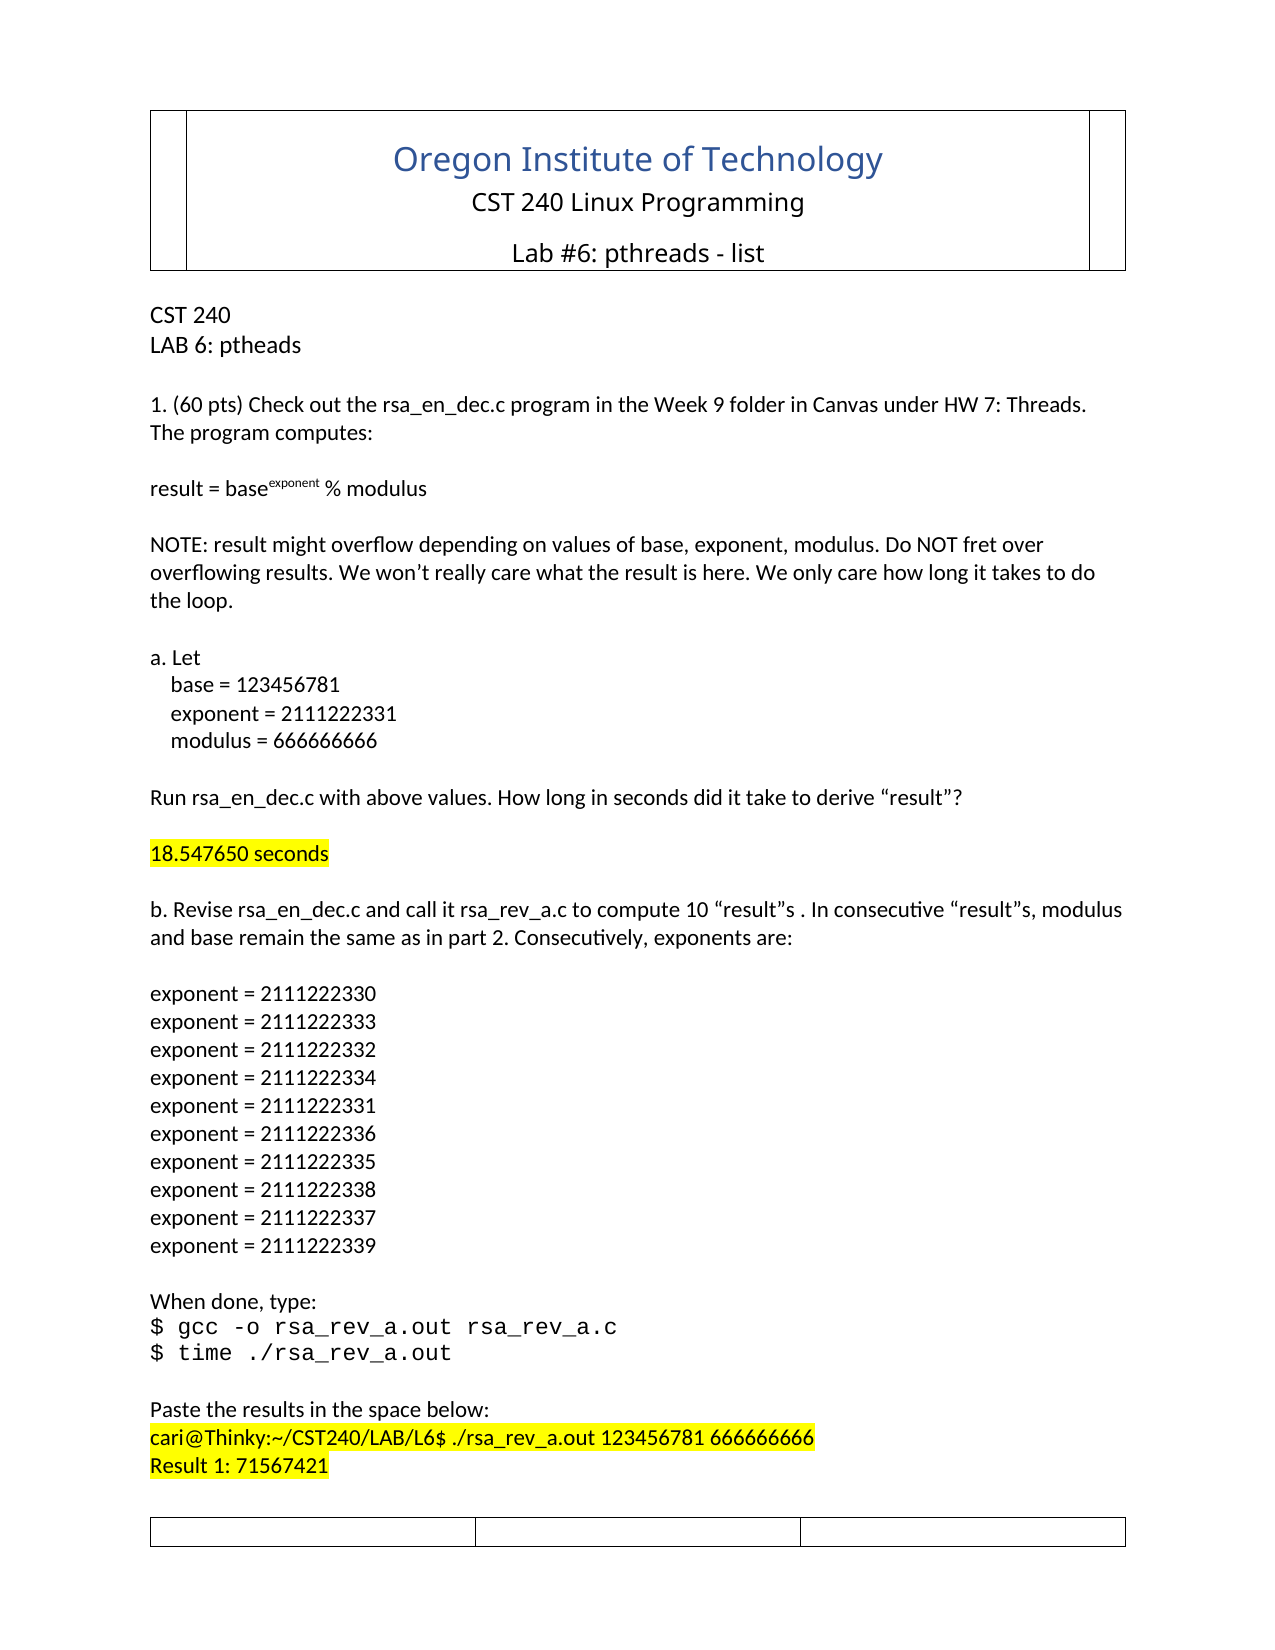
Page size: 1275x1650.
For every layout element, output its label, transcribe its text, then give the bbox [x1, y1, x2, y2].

text exponent = 2111222337 [150, 1203, 1125, 1231]
text exponent = 2111222330 [150, 979, 1125, 1007]
text exponent = 2111222334 [150, 1063, 1125, 1091]
text exponent = 2111222338 [150, 1175, 1125, 1203]
text When done, type: [150, 1287, 1125, 1315]
text $ gcc -o rsa_rev_a.out rsa_rev_a.c [150, 1315, 1125, 1341]
text CST 240 [150, 299, 1125, 329]
text Run rsa_en_dec.c with above values. How long in seconds did it take to derive “result”? [150, 783, 1125, 811]
text NOTE: result might overflow depending on values of base, exponent, modulus. Do NOT fret over overflowing results. We won’t really care what the result is here. We only care how long it takes to do the loop. [150, 531, 1125, 614]
text base = 123456781 [150, 671, 1125, 699]
text exponent = 2111222333 [150, 1007, 1125, 1035]
text exponent = 2111222335 [150, 1147, 1125, 1175]
text $ time ./rsa_rev_a.out [150, 1341, 1125, 1367]
text exponent = 2111222336 [150, 1119, 1125, 1147]
text modulus = 666666666 [150, 727, 1125, 755]
text 18.547650 seconds [150, 839, 1125, 867]
text LAB 6: ptheads [150, 329, 1125, 360]
text exponent = 2111222331 [150, 699, 1125, 727]
text Result 1: 71567421 [150, 1451, 1125, 1479]
text exponent = 2111222331 [150, 1091, 1125, 1119]
text exponent = 2111222339 [150, 1231, 1125, 1259]
text cari@Thinky:~/CST240/LAB/L6$ ./rsa_rev_a.out 123456781 666666666 [150, 1423, 1125, 1451]
text b. Revise rsa_en_dec.c and call it rsa_rev_a.c to compute 10 “result”s . In consecutive “result”s, modulus and base remain the same as in part 2. Consecutively, exponents are: [150, 895, 1125, 951]
text Paste the results in the space below: [150, 1395, 1125, 1423]
text 1. (60 pts) Check out the rsa_en_dec.c program in the Week 9 folder in Canvas under HW 7: Threads. The program computes: [150, 390, 1125, 446]
text a. Let [150, 643, 1125, 671]
text result = baseexponent % modulus [150, 474, 1125, 502]
text exponent = 2111222332 [150, 1035, 1125, 1063]
